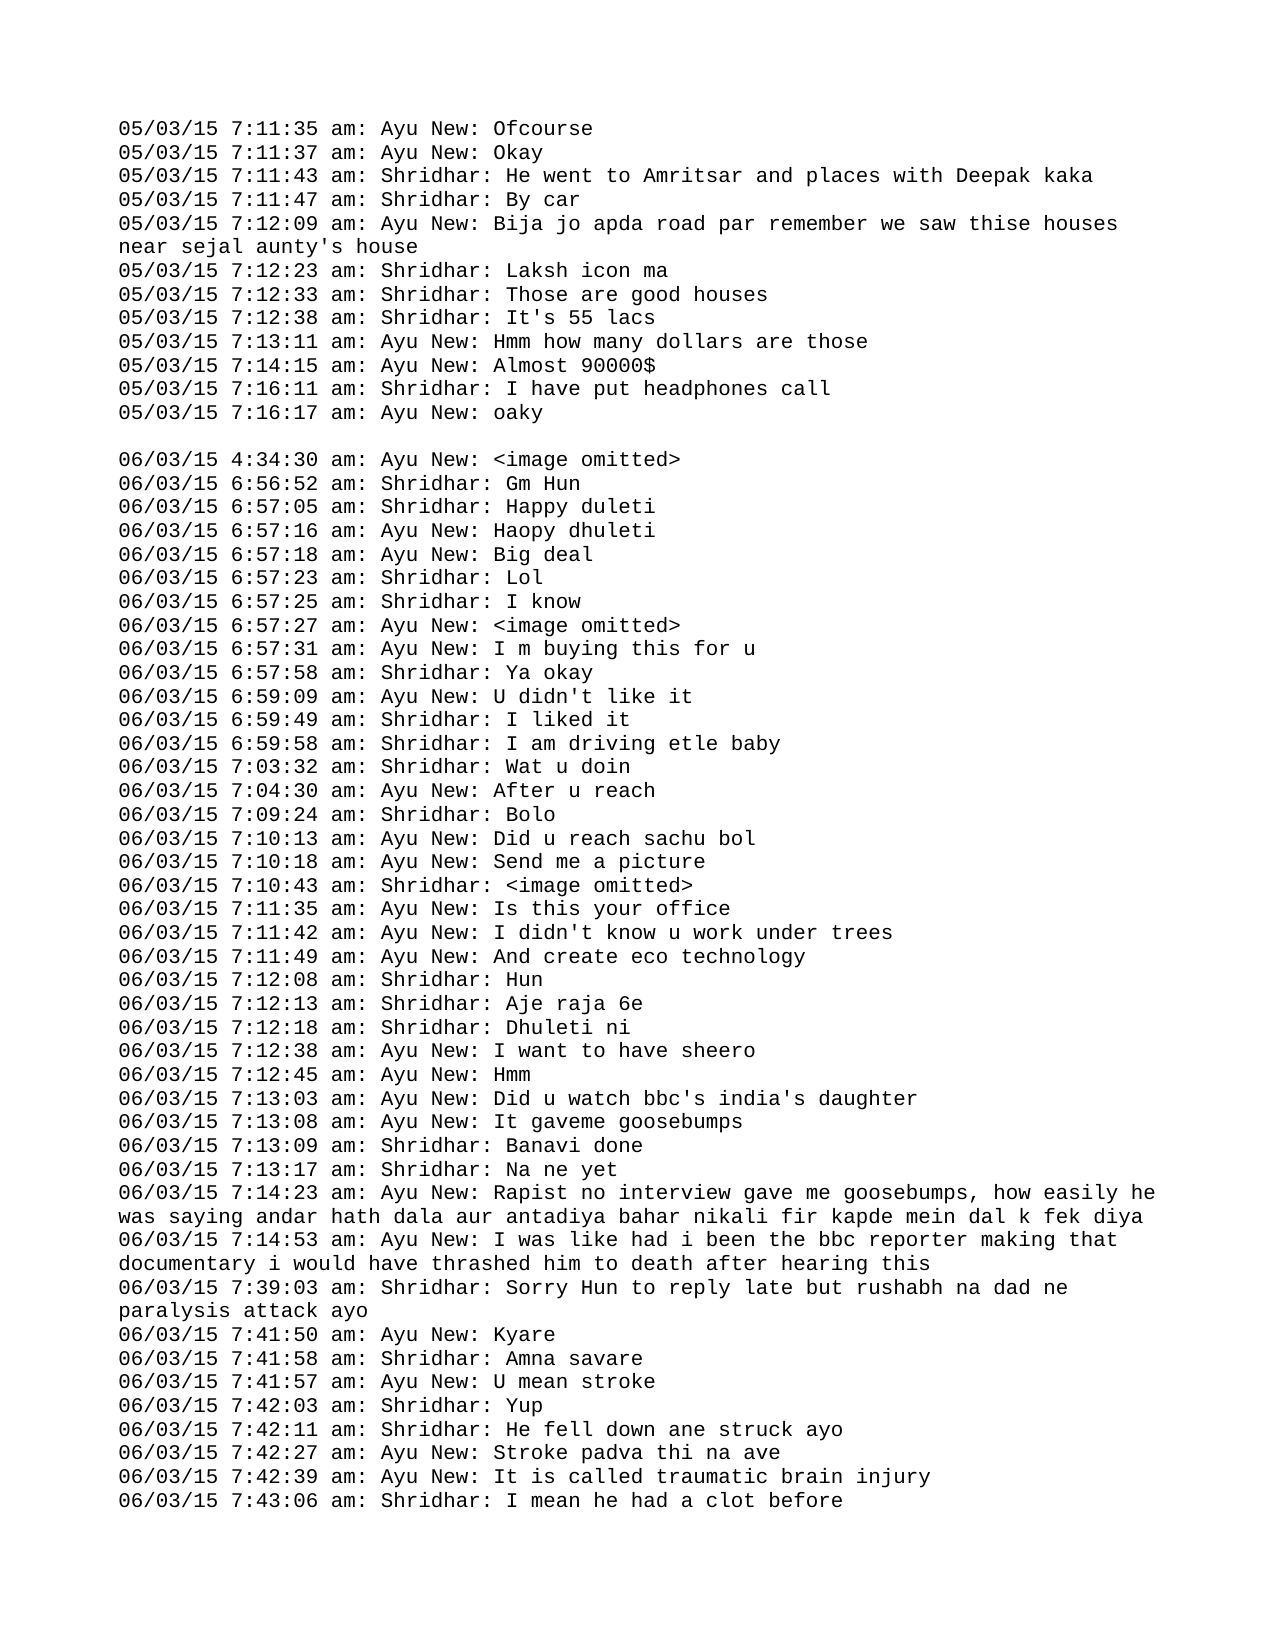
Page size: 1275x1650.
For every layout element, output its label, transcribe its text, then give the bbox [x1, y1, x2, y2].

text 06/03/15 7:12:38 am: Ayu New: I want to have sheero [118, 1040, 1157, 1064]
text 06/03/15 6:57:05 am: Shridhar: Happy duleti [118, 496, 1157, 520]
text 06/03/15 6:57:23 am: Shridhar: Lol [118, 567, 1157, 591]
text 06/03/15 7:12:13 am: Shridhar: Aje raja 6e [118, 993, 1157, 1017]
text 06/03/15 6:57:18 am: Ayu New: Big deal [118, 544, 1157, 567]
text 06/03/15 7:10:13 am: Ayu New: Did u reach sachu bol [118, 827, 1157, 851]
text 06/03/15 6:57:25 am: Shridhar: I know [118, 591, 1157, 615]
text 05/03/15 7:12:09 am: Ayu New: Bija jo apda road par remember we saw thise houses near sejal aunty's house [118, 213, 1157, 260]
text 06/03/15 7:12:45 am: Ayu New: Hmm [118, 1064, 1157, 1088]
text 06/03/15 7:11:49 am: Ayu New: And create eco technology [118, 946, 1157, 969]
text 06/03/15 7:42:39 am: Ayu New: It is called traumatic brain injury [118, 1466, 1157, 1489]
text 06/03/15 7:13:09 am: Shridhar: Banavi done [118, 1135, 1157, 1158]
text 06/03/15 7:13:03 am: Ayu New: Did u watch bbc's india's daughter [118, 1088, 1157, 1111]
text 05/03/15 7:11:35 am: Ayu New: Ofcourse [118, 118, 1157, 142]
text 06/03/15 7:10:18 am: Ayu New: Send me a picture [118, 851, 1157, 875]
text 05/03/15 7:11:47 am: Shridhar: By car [118, 189, 1157, 213]
text 06/03/15 6:57:27 am: Ayu New: <image omitted> [118, 615, 1157, 638]
text 05/03/15 7:12:33 am: Shridhar: Those are good houses [118, 284, 1157, 307]
text 06/03/15 7:41:57 am: Ayu New: U mean stroke [118, 1371, 1157, 1395]
text 05/03/15 7:11:43 am: Shridhar: He went to Amritsar and places with Deepak kaka [118, 165, 1157, 189]
text 05/03/15 7:13:11 am: Ayu New: Hmm how many dollars are those [118, 331, 1157, 354]
text 06/03/15 6:57:58 am: Shridhar: Ya okay [118, 662, 1157, 686]
text 06/03/15 7:42:11 am: Shridhar: He fell down ane struck ayo [118, 1419, 1157, 1442]
text 06/03/15 7:10:43 am: Shridhar: <image omitted> [118, 875, 1157, 898]
text 06/03/15 7:42:03 am: Shridhar: Yup [118, 1395, 1157, 1419]
text 06/03/15 6:59:09 am: Ayu New: U didn't like it [118, 686, 1157, 709]
text 06/03/15 6:59:58 am: Shridhar: I am driving etle baby [118, 733, 1157, 757]
text 06/03/15 6:57:31 am: Ayu New: I m buying this for u [118, 638, 1157, 662]
text 06/03/15 6:57:16 am: Ayu New: Haopy dhuleti [118, 520, 1157, 544]
text 06/03/15 7:09:24 am: Shridhar: Bolo [118, 804, 1157, 827]
text 06/03/15 7:11:42 am: Ayu New: I didn't know u work under trees [118, 922, 1157, 946]
text 06/03/15 7:04:30 am: Ayu New: After u reach [118, 780, 1157, 804]
text 05/03/15 7:14:15 am: Ayu New: Almost 90000$ [118, 354, 1157, 378]
text 05/03/15 7:11:37 am: Ayu New: Okay [118, 142, 1157, 165]
text 06/03/15 7:14:53 am: Ayu New: I was like had i been the bbc reporter making that documentary i would have thrashed him to death after hearing this [118, 1229, 1157, 1277]
text 06/03/15 7:03:32 am: Shridhar: Wat u doin [118, 757, 1157, 780]
text 06/03/15 4:34:30 am: Ayu New: <image omitted> [118, 449, 1157, 473]
text 06/03/15 7:12:08 am: Shridhar: Hun [118, 969, 1157, 993]
text 06/03/15 7:41:50 am: Ayu New: Kyare [118, 1324, 1157, 1348]
text 05/03/15 7:12:38 am: Shridhar: It's 55 lacs [118, 307, 1157, 331]
text 05/03/15 7:16:17 am: Ayu New: oaky [118, 402, 1157, 426]
text 06/03/15 7:39:03 am: Shridhar: Sorry Hun to reply late but rushabh na dad ne paralysis attack ayo [118, 1277, 1157, 1324]
text 06/03/15 6:59:49 am: Shridhar: I liked it [118, 709, 1157, 733]
text 05/03/15 7:12:23 am: Shridhar: Laksh icon ma [118, 260, 1157, 284]
text 06/03/15 7:42:27 am: Ayu New: Stroke padva thi na ave [118, 1442, 1157, 1466]
text 06/03/15 7:41:58 am: Shridhar: Amna savare [118, 1348, 1157, 1371]
text 06/03/15 7:14:23 am: Ayu New: Rapist no interview gave me goosebumps, how easily he was saying andar hath dala aur antadiya bahar nikali fir kapde mein dal k fek diya [118, 1182, 1157, 1229]
text 06/03/15 7:13:17 am: Shridhar: Na ne yet [118, 1158, 1157, 1182]
text 05/03/15 7:16:11 am: Shridhar: I have put headphones call [118, 378, 1157, 402]
text 06/03/15 7:12:18 am: Shridhar: Dhuleti ni [118, 1017, 1157, 1040]
text 06/03/15 7:11:35 am: Ayu New: Is this your office [118, 898, 1157, 922]
text 06/03/15 6:56:52 am: Shridhar: Gm Hun [118, 473, 1157, 496]
text 06/03/15 7:43:06 am: Shridhar: I mean he had a clot before [118, 1489, 1157, 1513]
text 06/03/15 7:13:08 am: Ayu New: It gaveme goosebumps [118, 1111, 1157, 1135]
